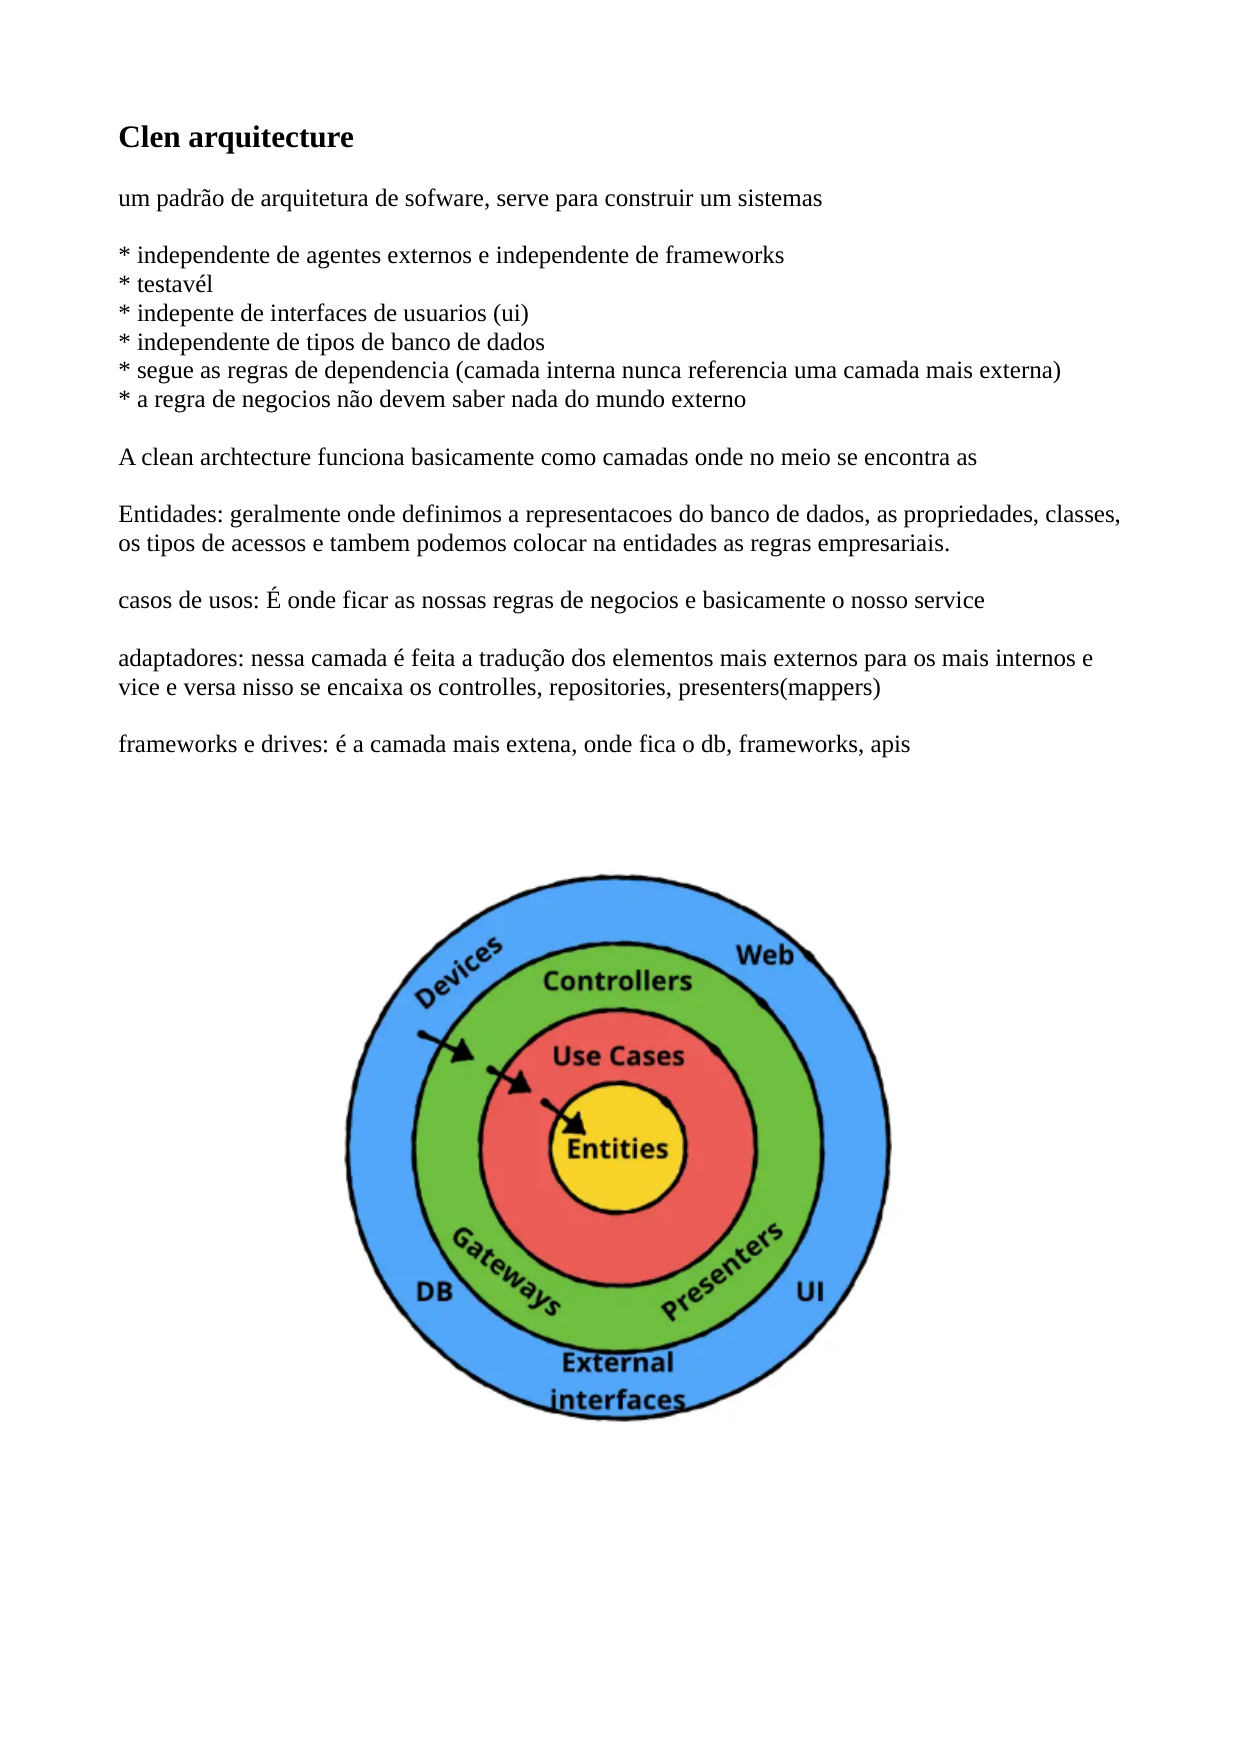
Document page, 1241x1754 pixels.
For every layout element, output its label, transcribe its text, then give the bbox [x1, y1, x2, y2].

text * indepente de interfaces de usuarios (ui) [118, 298, 1122, 327]
text Clen arquitecture [118, 118, 1122, 154]
text * segue as regras de dependencia (camada interna nunca referencia uma camada mais externa) [118, 355, 1122, 384]
text A clean archtecture funciona basicamente como camadas onde no meio se encontra as [118, 442, 1122, 470]
text Entidades: geralmente onde definimos a representacoes do banco de dados, as propriedades, classes, os tipos de acessos e tambem podemos colocar na entidades as regras empresariais. [118, 499, 1122, 557]
text adaptadores: nessa camada é feita a tradução dos elementos mais externos para os mais internos e vice e versa nisso se encaixa os controlles, repositories, presenters(mappers) [118, 643, 1122, 700]
text * independente de tipos de banco de dados [118, 327, 1122, 355]
text * independente de agentes externos e independente de frameworks [118, 240, 1122, 269]
text frameworks e drives: é a camada mais extena, onde fica o db, frameworks, apis [118, 729, 1122, 758]
picture [223, 862, 1017, 1453]
text * testavél [118, 269, 1122, 298]
text um padrão de arquitetura de sofware, serve para construir um sistemas [118, 183, 1122, 212]
text * a regra de negocios não devem saber nada do mundo externo [118, 384, 1122, 413]
text casos de usos: É onde ficar as nossas regras de negocios e basicamente o nosso service [118, 585, 1122, 614]
